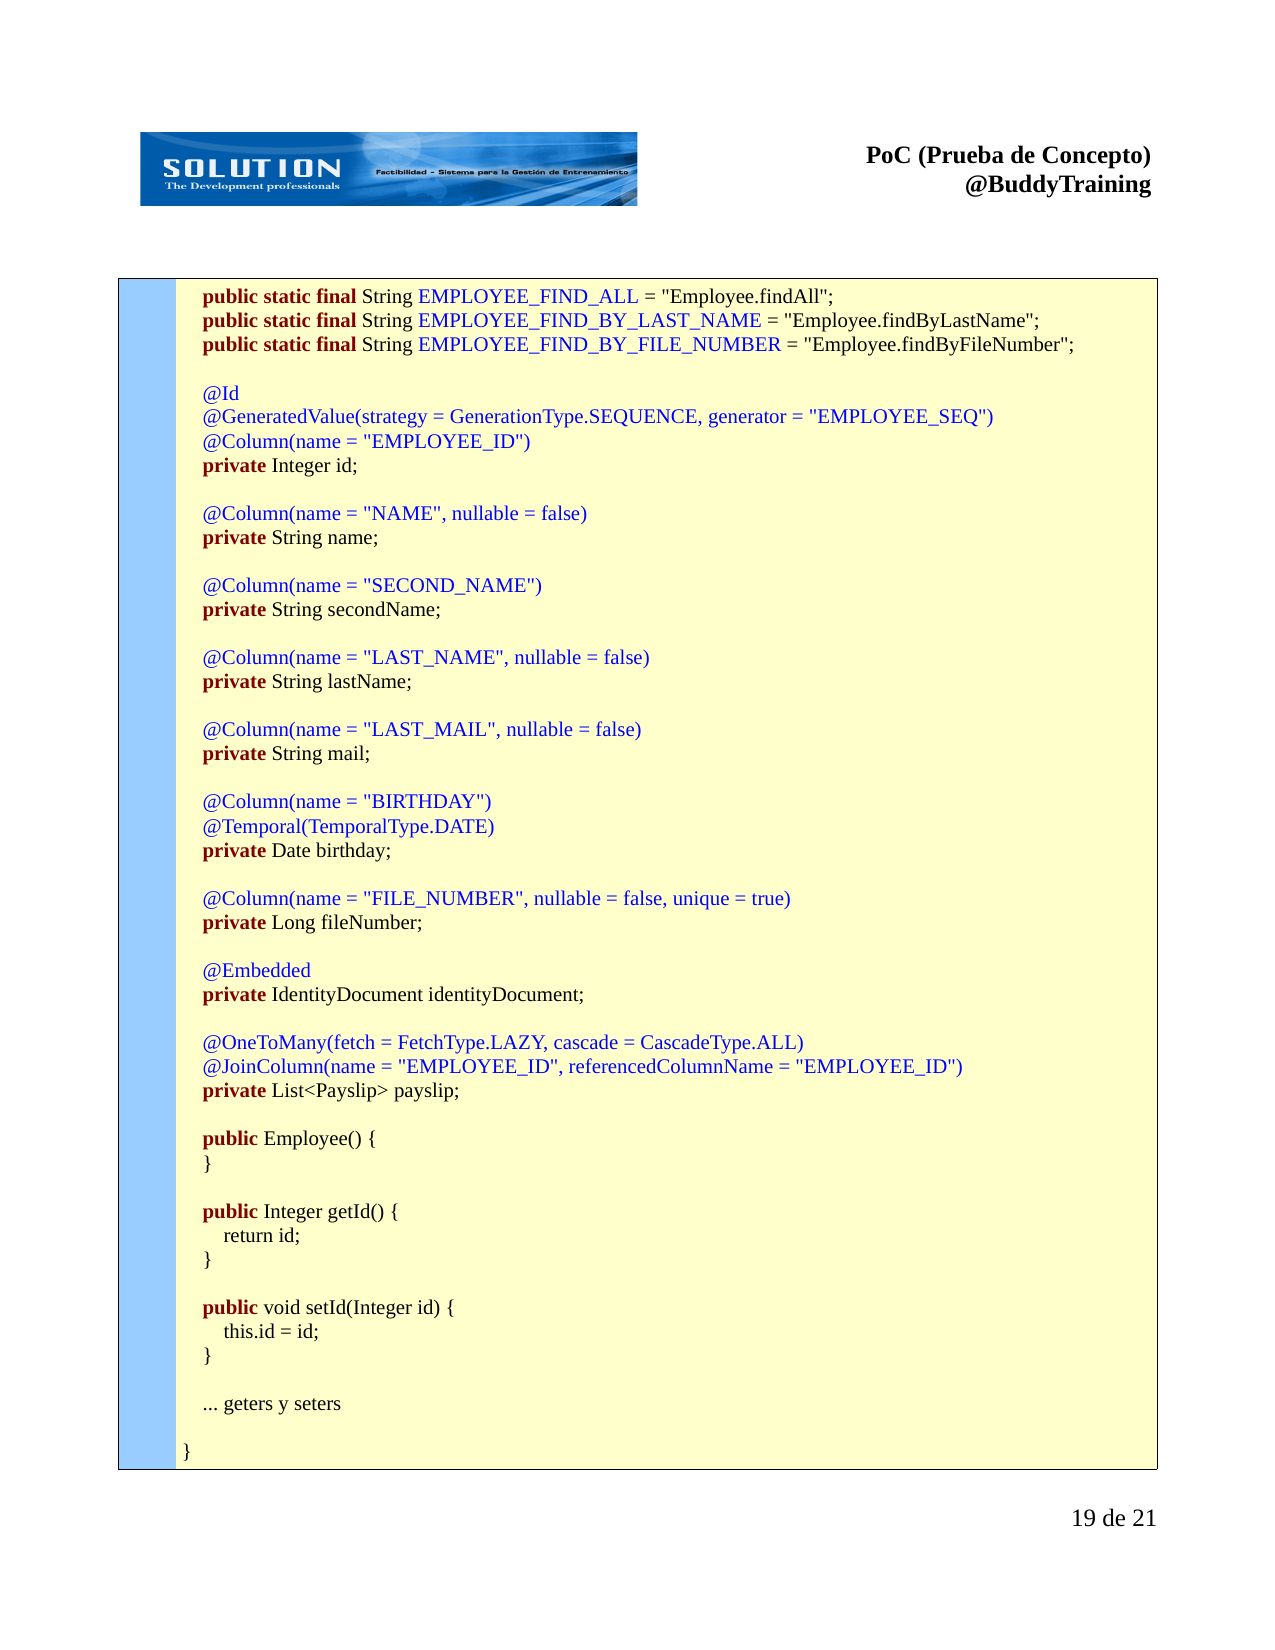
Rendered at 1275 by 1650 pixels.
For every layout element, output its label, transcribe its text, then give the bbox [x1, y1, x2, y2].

table_header public static final String EMPLOYEE_FIND_ALL = "Employee.findAll"; public static final String EMPLOYEE_FIND_BY_LAST_NAME = "Employee.findByLastName"; public static final String EMPLOYEE_FIND_BY_FILE_NUMBER = "Employee.findByFileNumber"; @Id @GeneratedValue(strategy = GenerationType.SEQUENCE, generator = "EMPLOYEE_SEQ") @Column(name = "EMPLOYEE_ID") private Integer id; @Column(name = "NAME", nullable = false) private String name; @Column(name = "SECOND_NAME") private String secondName; @Column(name = "LAST_NAME", nullable = false) private String lastName; @Column(name = "LAST_MAIL", nullable = false) private String mail; @Column(name = "BIRTHDAY") @Temporal(TemporalType.DATE) private Date birthday; @Column(name = "FILE_NUMBER", nullable = false, unique = true) private Long fileNumber; @Embedded private IdentityDocument identityDocument; @OneToMany(fetch = FetchType.LAZY, cascade = CascadeType.ALL) @JoinColumn(name = "EMPLOYEE_ID", referencedColumnName = "EMPLOYEE_ID") private List<Payslip> payslip; public Employee() { } public Integer getId() { return id; } public void setId(Integer id) { this.id = id; } ... geters y seters } [176, 279, 1157, 1469]
table_header [119, 279, 176, 1469]
picture [140, 132, 638, 206]
